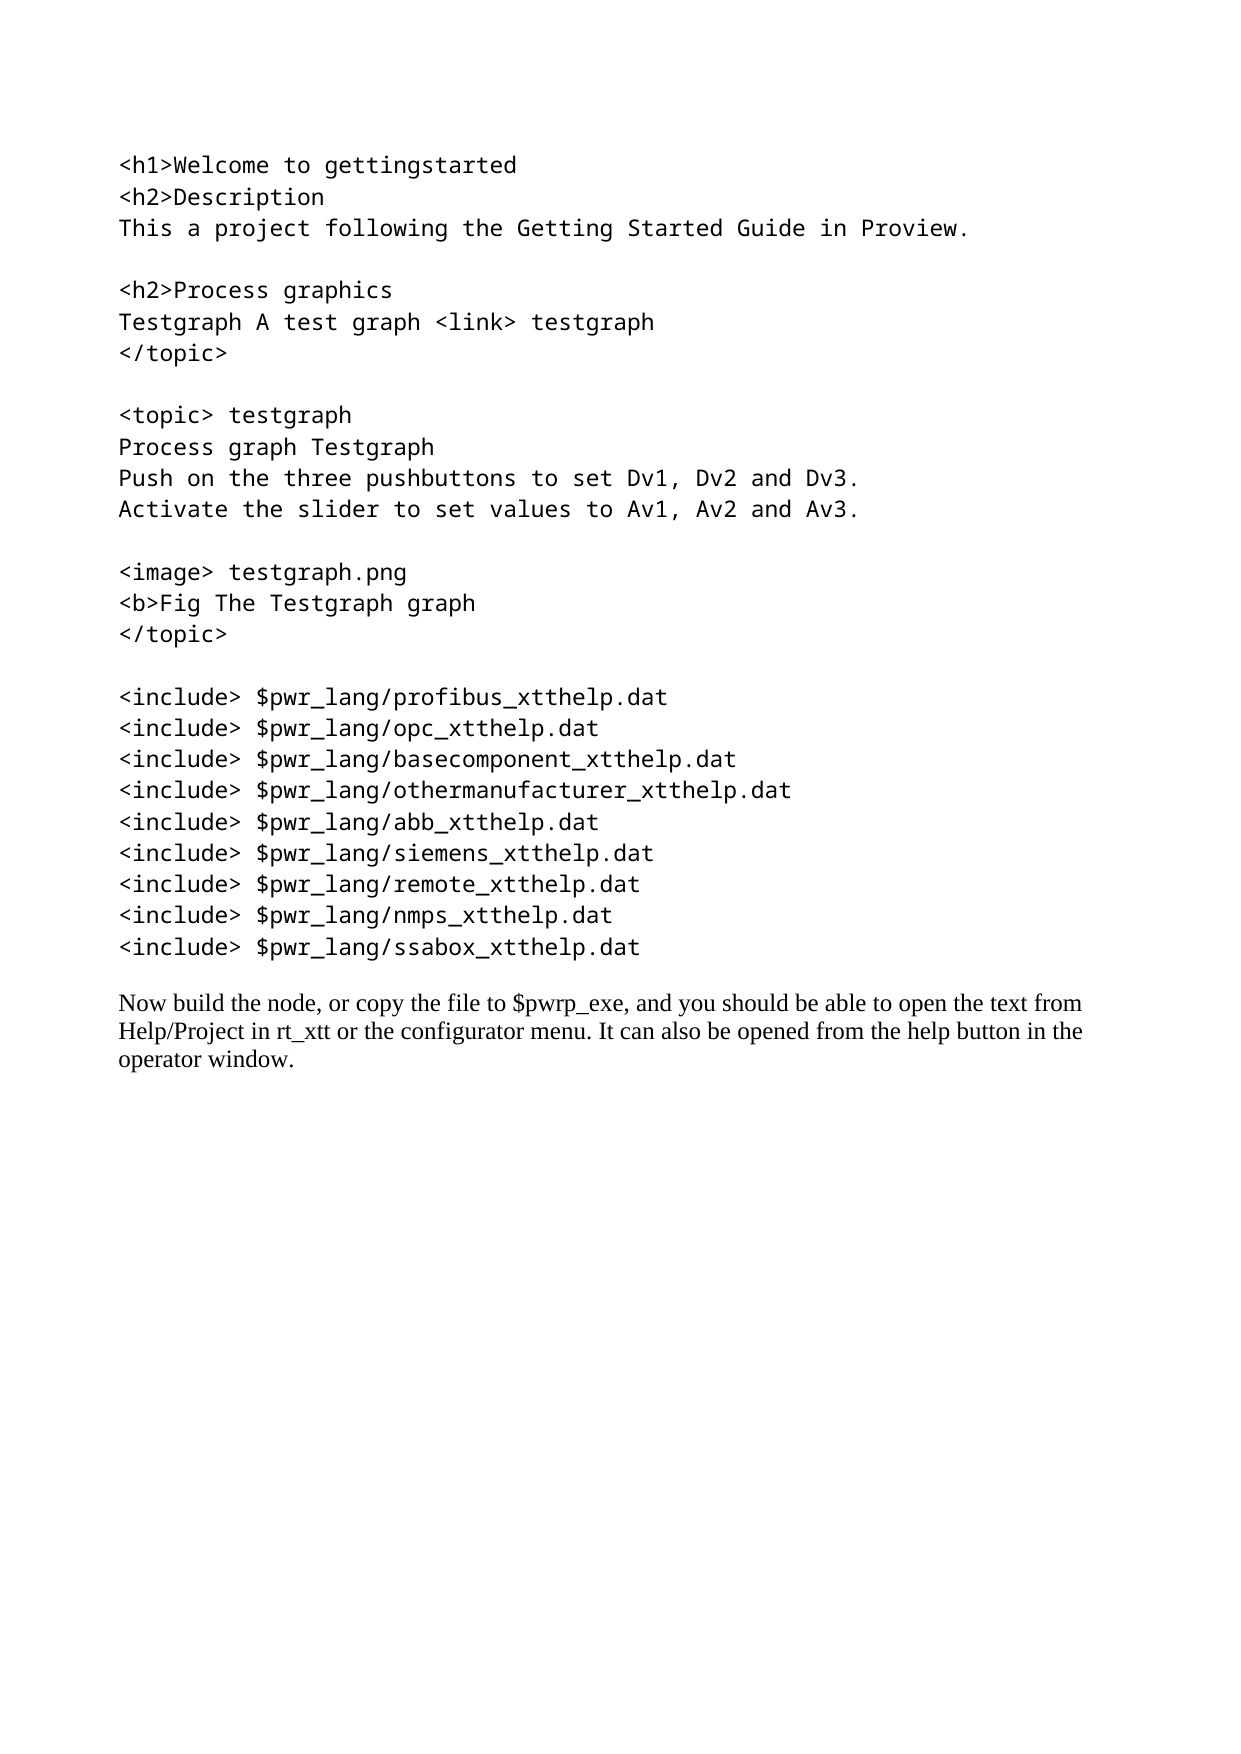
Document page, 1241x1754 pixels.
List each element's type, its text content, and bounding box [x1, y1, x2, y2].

text <b>Fig The Testgraph graph [118, 587, 1122, 618]
text Activate the slider to set values to Av1, Av2 and Av3. [118, 493, 1122, 524]
text <include> $pwr_lang/othermanufacturer_xtthelp.dat [118, 774, 1122, 806]
text Process graph Testgraph [118, 431, 1122, 462]
text <include> $pwr_lang/siemens_xtthelp.dat [118, 837, 1122, 868]
text Now build the node, or copy the file to $pwrp_exe, and you should be able to open the text from Help/Project in rt_xtt or the configurator menu. It can also be opened from the help button in the operator window. [118, 989, 1122, 1073]
text <topic> testgraph [118, 399, 1122, 431]
text <include> $pwr_lang/ssabox_xtthelp.dat [118, 931, 1122, 962]
text </topic> [118, 618, 1122, 649]
text <include> $pwr_lang/nmps_xtthelp.dat [118, 899, 1122, 931]
text <h2>Process graphics [118, 274, 1122, 306]
text </topic> [118, 337, 1122, 368]
text <include> $pwr_lang/profibus_xtthelp.dat [118, 681, 1122, 712]
text Push on the three pushbuttons to set Dv1, Dv2 and Dv3. [118, 462, 1122, 493]
text <image> testgraph.png [118, 556, 1122, 587]
text <include> $pwr_lang/abb_xtthelp.dat [118, 806, 1122, 837]
text <h2>Description [118, 181, 1122, 212]
text This a project following the Getting Started Guide in Proview. [118, 212, 1122, 243]
text <include> $pwr_lang/remote_xtthelp.dat [118, 868, 1122, 899]
text <include> $pwr_lang/opc_xtthelp.dat [118, 712, 1122, 743]
text <h1>Welcome to gettingstarted [118, 149, 1122, 181]
text Testgraph A test graph <link> testgraph [118, 306, 1122, 337]
text <include> $pwr_lang/basecomponent_xtthelp.dat [118, 743, 1122, 774]
